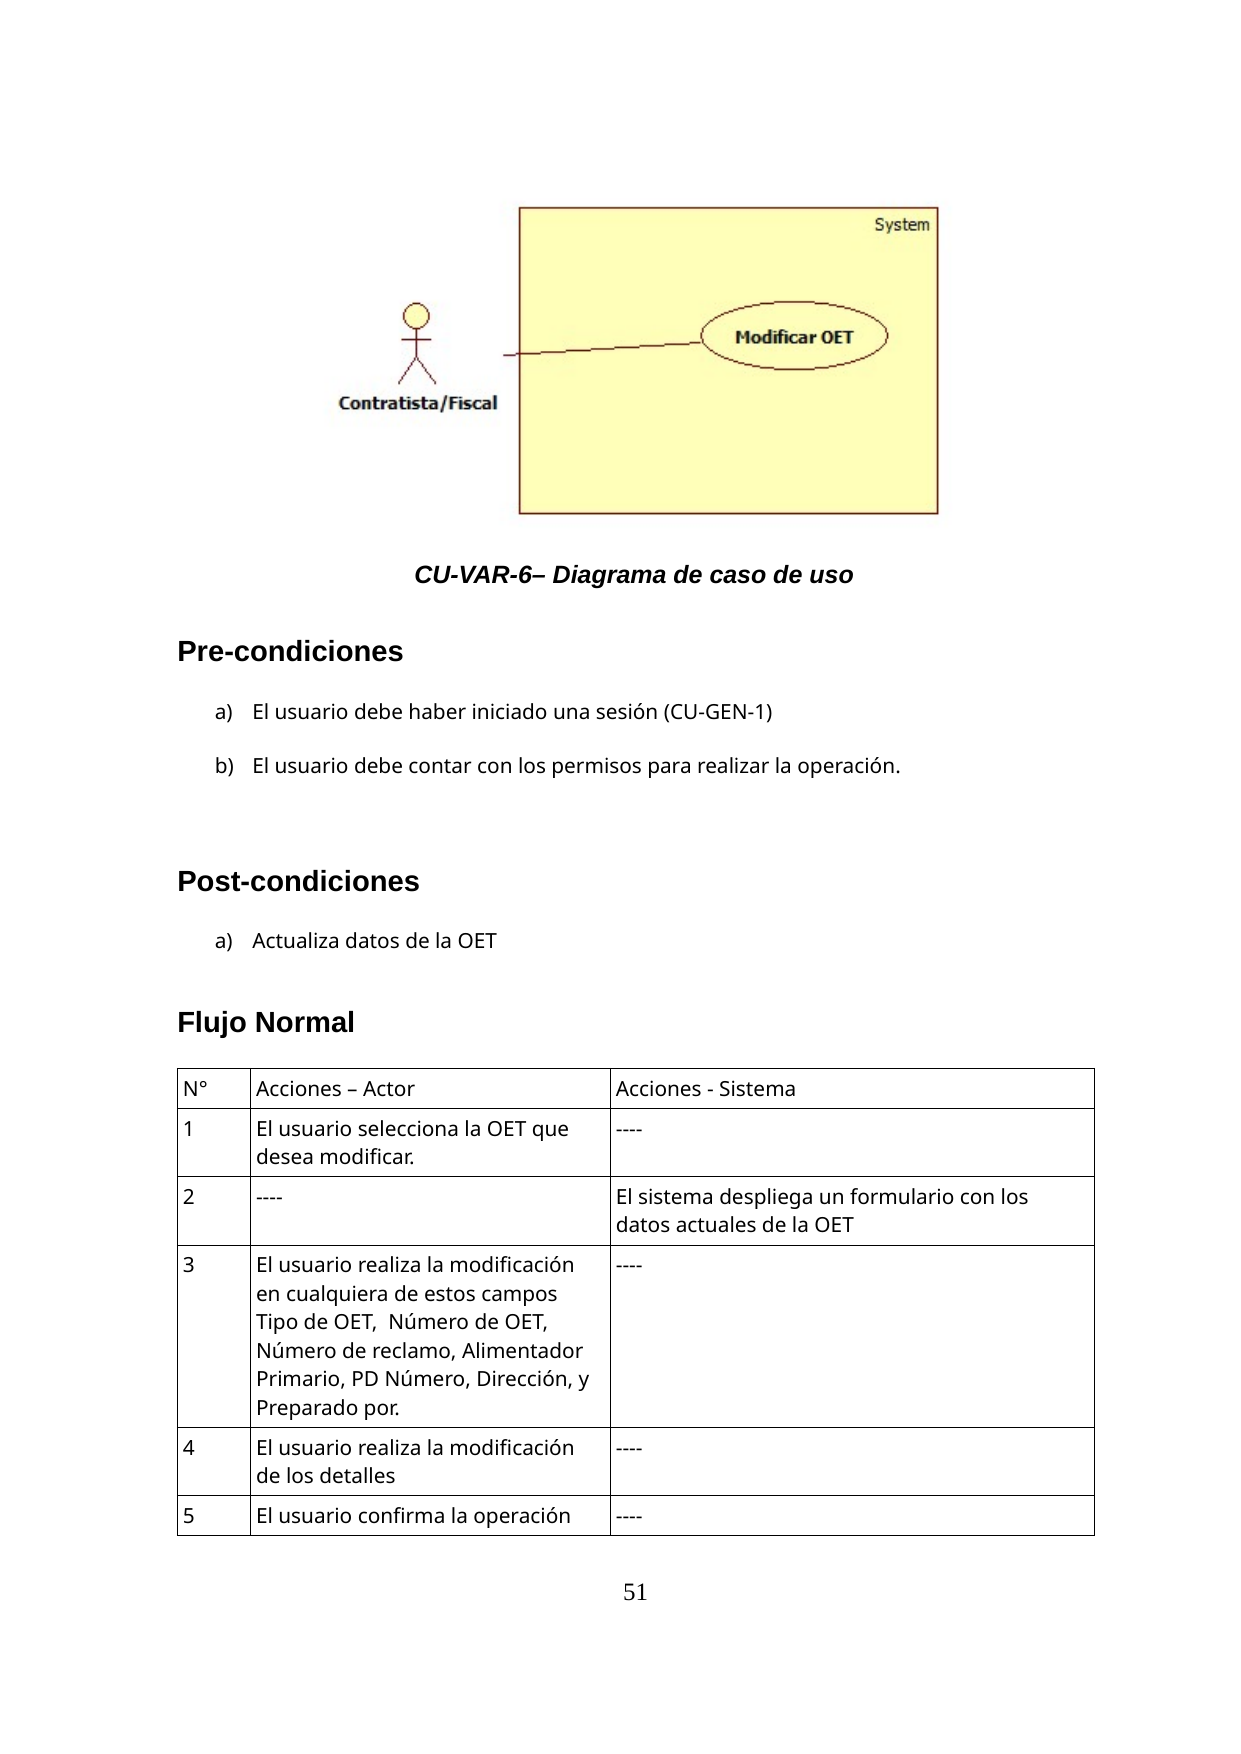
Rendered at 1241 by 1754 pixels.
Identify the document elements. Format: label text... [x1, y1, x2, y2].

table_header Acciones – Actor [251, 1069, 610, 1108]
subtitle Post-condiciones [177, 864, 1093, 897]
table_cell El usuario confirma la operación [251, 1496, 610, 1535]
table_cell ---- [611, 1496, 1094, 1535]
list Actualiza datos de la OET [214, 927, 1093, 955]
table_cell 3 [178, 1246, 250, 1427]
table_cell 1 [178, 1109, 250, 1176]
subtitle Pre-condiciones [177, 634, 1093, 668]
table_cell El usuario selecciona la OET que desea modificar. [251, 1109, 610, 1176]
list El usuario debe haber iniciado una sesión (CU-GEN-1) [214, 697, 1093, 726]
picture [300, 177, 970, 546]
table_cell 2 [178, 1177, 250, 1245]
table_cell 4 [178, 1428, 250, 1495]
table_cell El sistema despliega un formulario con los datos actuales de la OET [611, 1177, 1094, 1245]
table_header N° [178, 1069, 250, 1108]
table_cell ---- [251, 1177, 610, 1245]
table_cell ---- [611, 1246, 1094, 1427]
table_cell El usuario realiza la modificación en cualquiera de estos campos Tipo de OET, Número de OET, Número de reclamo, Alimentador Primario, PD Número, Dirección, y Preparado por. [251, 1246, 610, 1427]
list El usuario debe contar con los permisos para realizar la operación. [214, 751, 1093, 779]
table_cell ---- [611, 1109, 1094, 1176]
table_header Acciones - Sistema [611, 1069, 1094, 1108]
table_cell El usuario realiza la modificación de los detalles [251, 1428, 610, 1495]
table_cell 5 [178, 1496, 250, 1535]
text CU-VAR-6– Diagrama de caso de uso [177, 177, 1093, 589]
table_cell ---- [611, 1428, 1094, 1495]
subtitle Flujo Normal [177, 1005, 1093, 1039]
